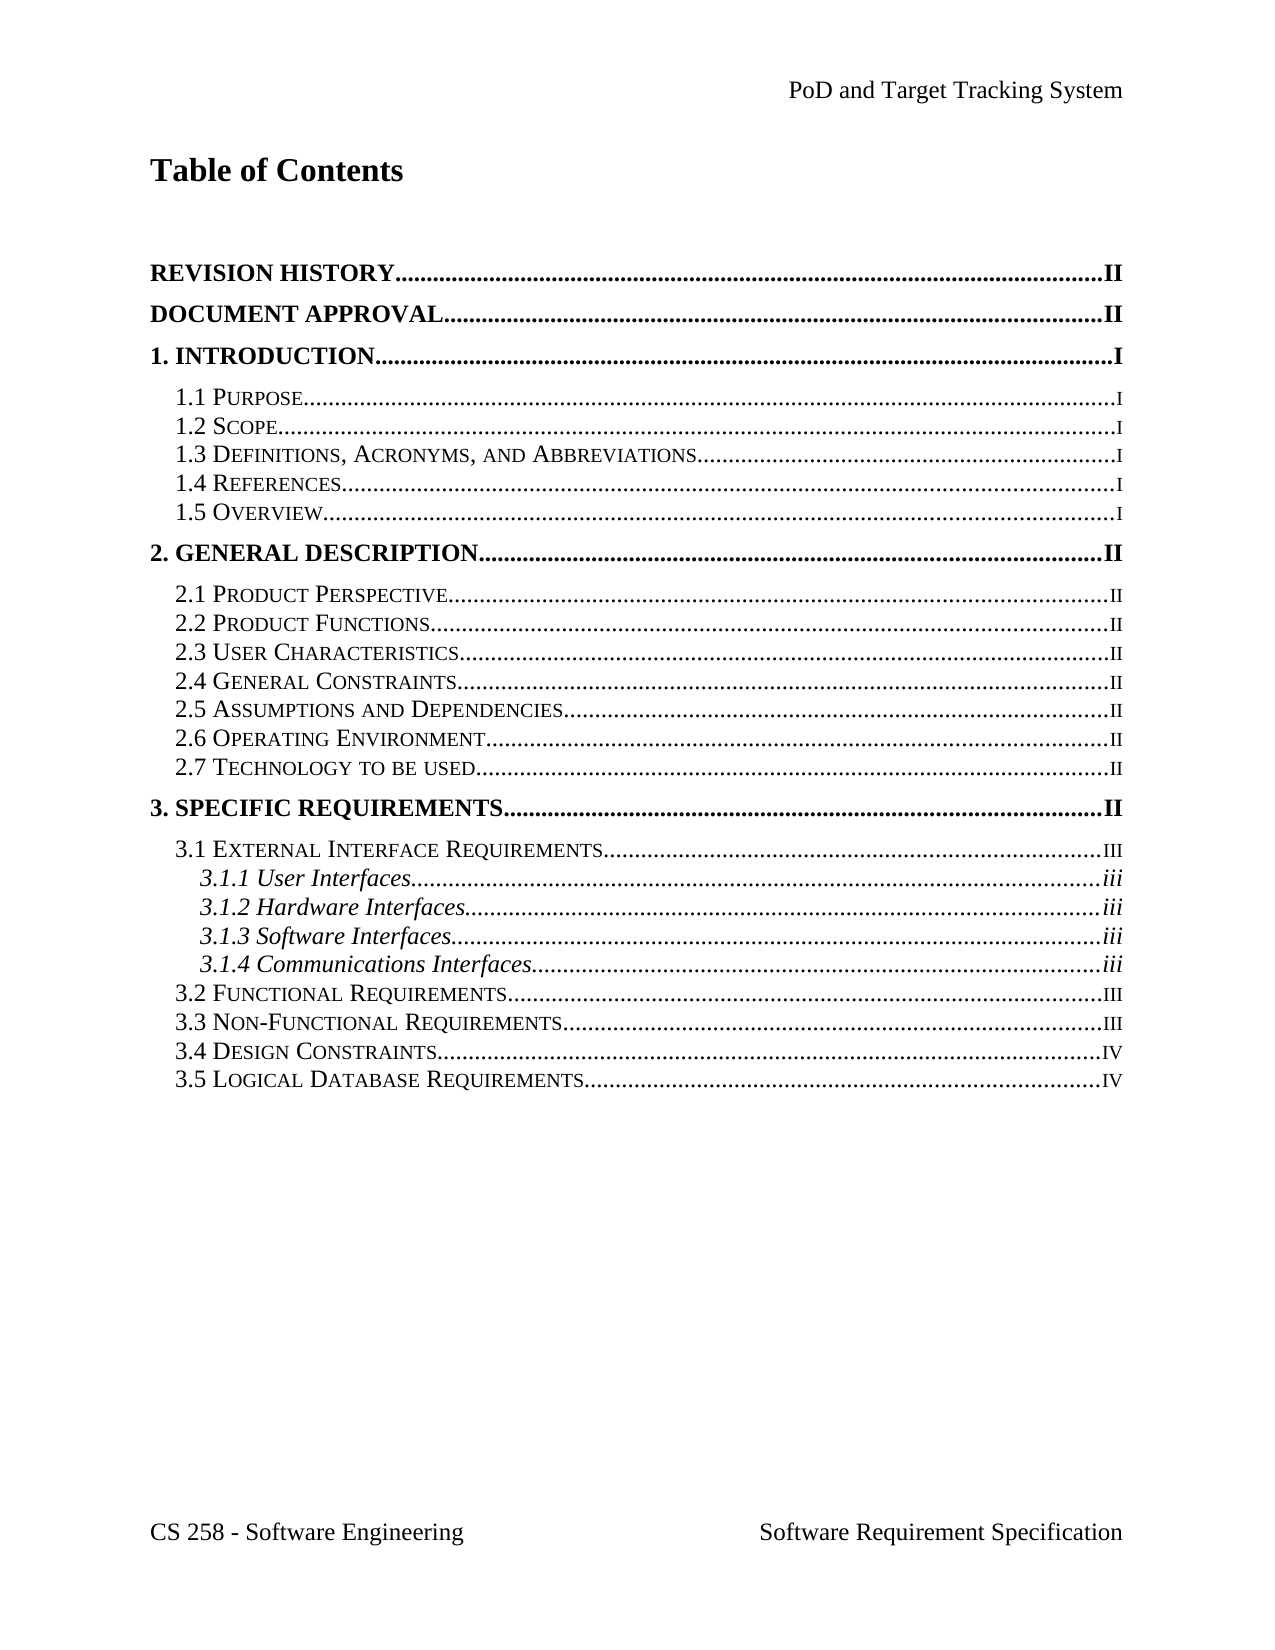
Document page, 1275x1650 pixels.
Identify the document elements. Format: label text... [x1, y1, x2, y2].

text 1.1 Purpose i [175, 382, 1125, 411]
text 3.1.2 Hardware Interfaces iii [200, 892, 1125, 921]
text Table of Contents [150, 150, 1125, 188]
text 2.4 General Constraints ii [175, 666, 1125, 694]
text 2.6 Operating Environment ii [175, 723, 1125, 752]
text 2.2 Product Functions ii [175, 608, 1125, 637]
text 3.3 Non-Functional Requirements iii [175, 1007, 1125, 1036]
text 3.4 Design Constraints iv [175, 1036, 1125, 1064]
text 3.2 Functional Requirements iii [175, 978, 1125, 1007]
text 1.2 Scope i [175, 411, 1125, 439]
text 3. Specific Requirements ii [150, 793, 1125, 822]
text Document Approval ii [150, 299, 1125, 328]
text 2.7 Technology to be used ii [175, 752, 1125, 781]
text 3.1 External Interface Requirements iii [175, 834, 1125, 863]
text 2. General Description ii [150, 538, 1125, 567]
text 2.3 User Characteristics ii [175, 637, 1125, 666]
text 2.5 Assumptions and Dependencies ii [175, 694, 1125, 723]
text 1.4 References i [175, 468, 1125, 497]
text 3.5 Logical Database Requirements iv [175, 1064, 1125, 1093]
text 1.3 Definitions, Acronyms, and Abbreviations i [175, 439, 1125, 468]
text 3.1.3 Software Interfaces iii [200, 921, 1125, 949]
text 3.1.4 Communications Interfaces iii [200, 949, 1125, 978]
text Revision History ii [150, 258, 1125, 287]
text 3.1.1 User Interfaces iii [200, 863, 1125, 892]
text 1. Introduction i [150, 341, 1125, 369]
text 1.5 Overview i [175, 497, 1125, 526]
text 2.1 Product Perspective ii [175, 579, 1125, 608]
